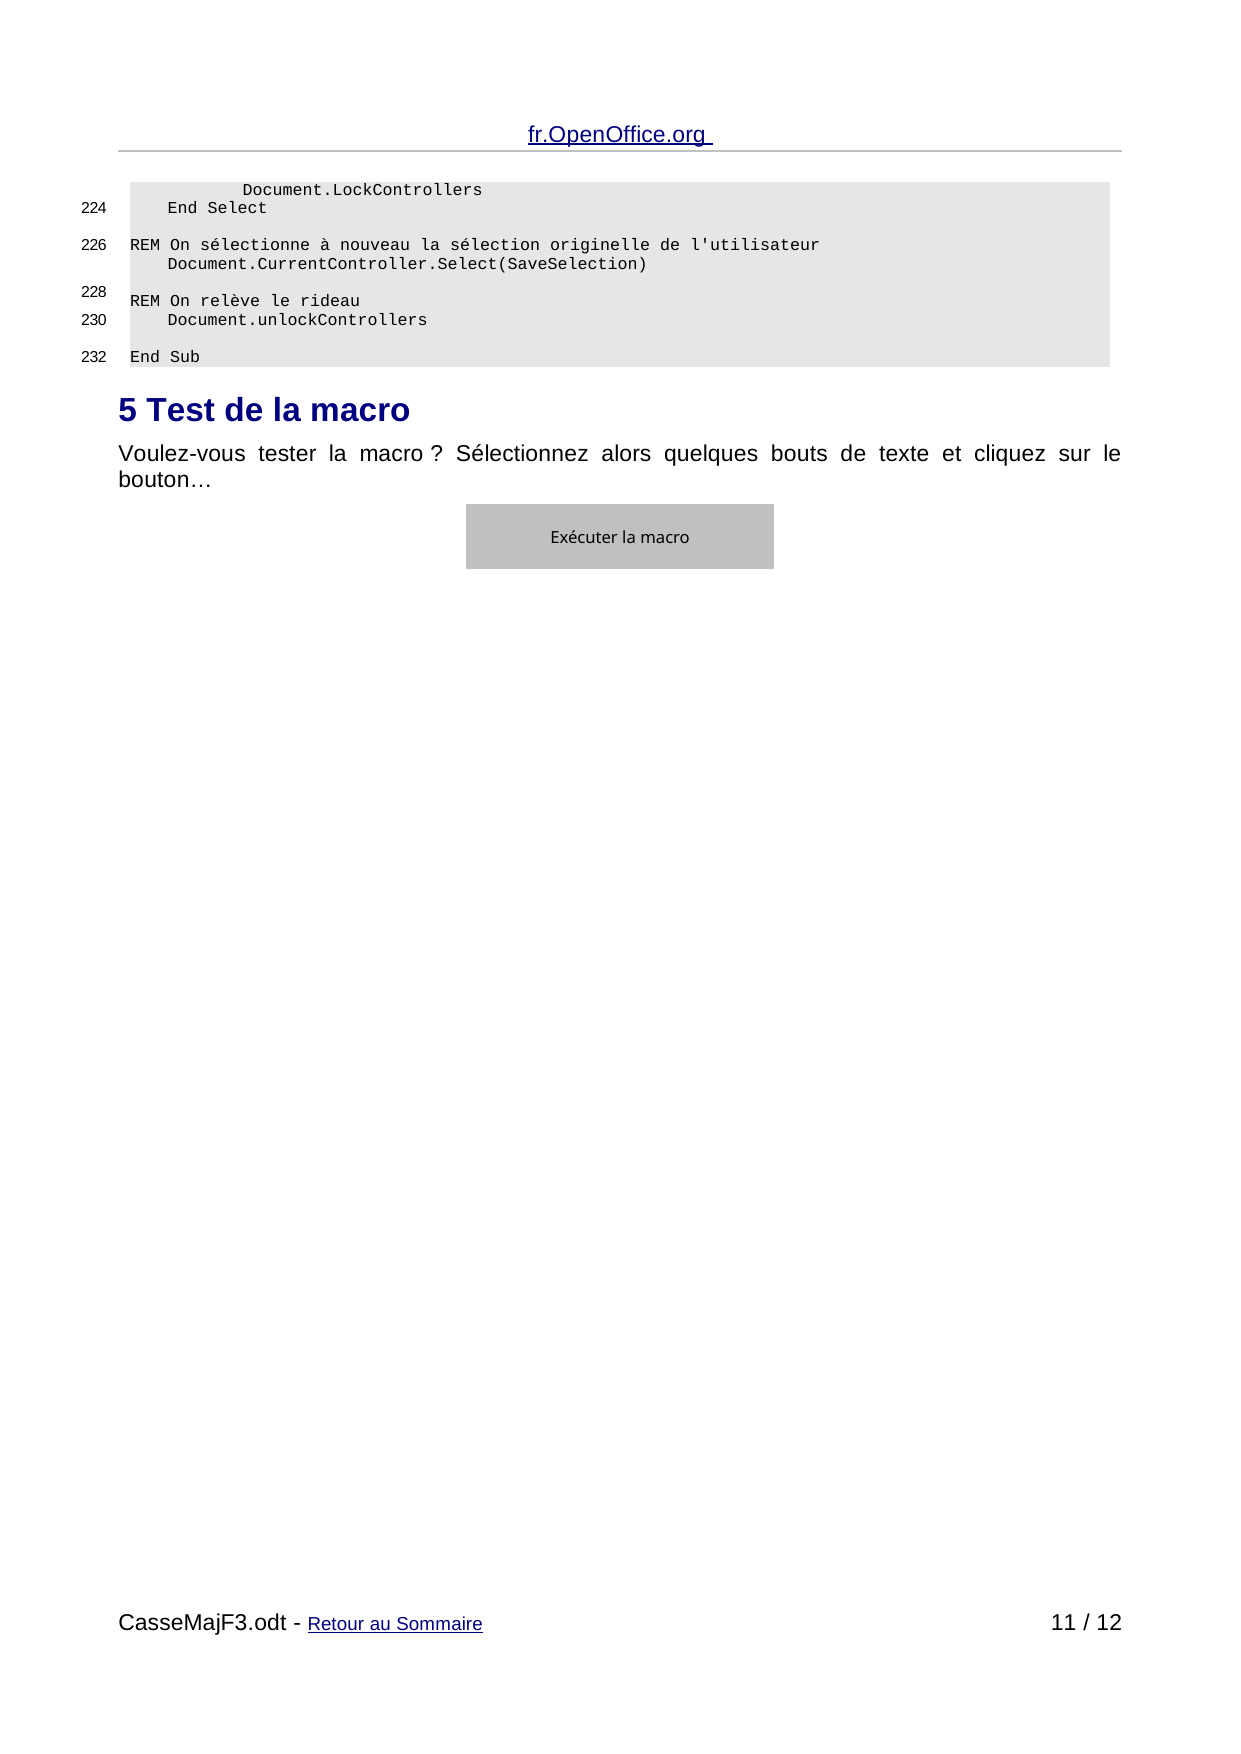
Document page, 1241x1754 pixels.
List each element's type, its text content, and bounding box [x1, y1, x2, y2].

text Document.CurrentController.Select(SaveSelection) [130, 256, 1110, 274]
text REM On sélectionne à nouveau la sélection originelle de l'utilisateur [130, 237, 1110, 256]
text Document.unlockControllers [130, 311, 1110, 330]
text REM On relève le rideau [130, 293, 1110, 311]
text End Select [130, 200, 1110, 219]
text Voulez-vous tester la macro ? Sélectionnez alors quelques bouts de texte et cliquez sur le bouton… [118, 440, 1122, 492]
subtitle Test de la macro [118, 391, 1122, 428]
text End Sub [130, 348, 1110, 367]
text Document.LockControllers [130, 182, 1110, 200]
